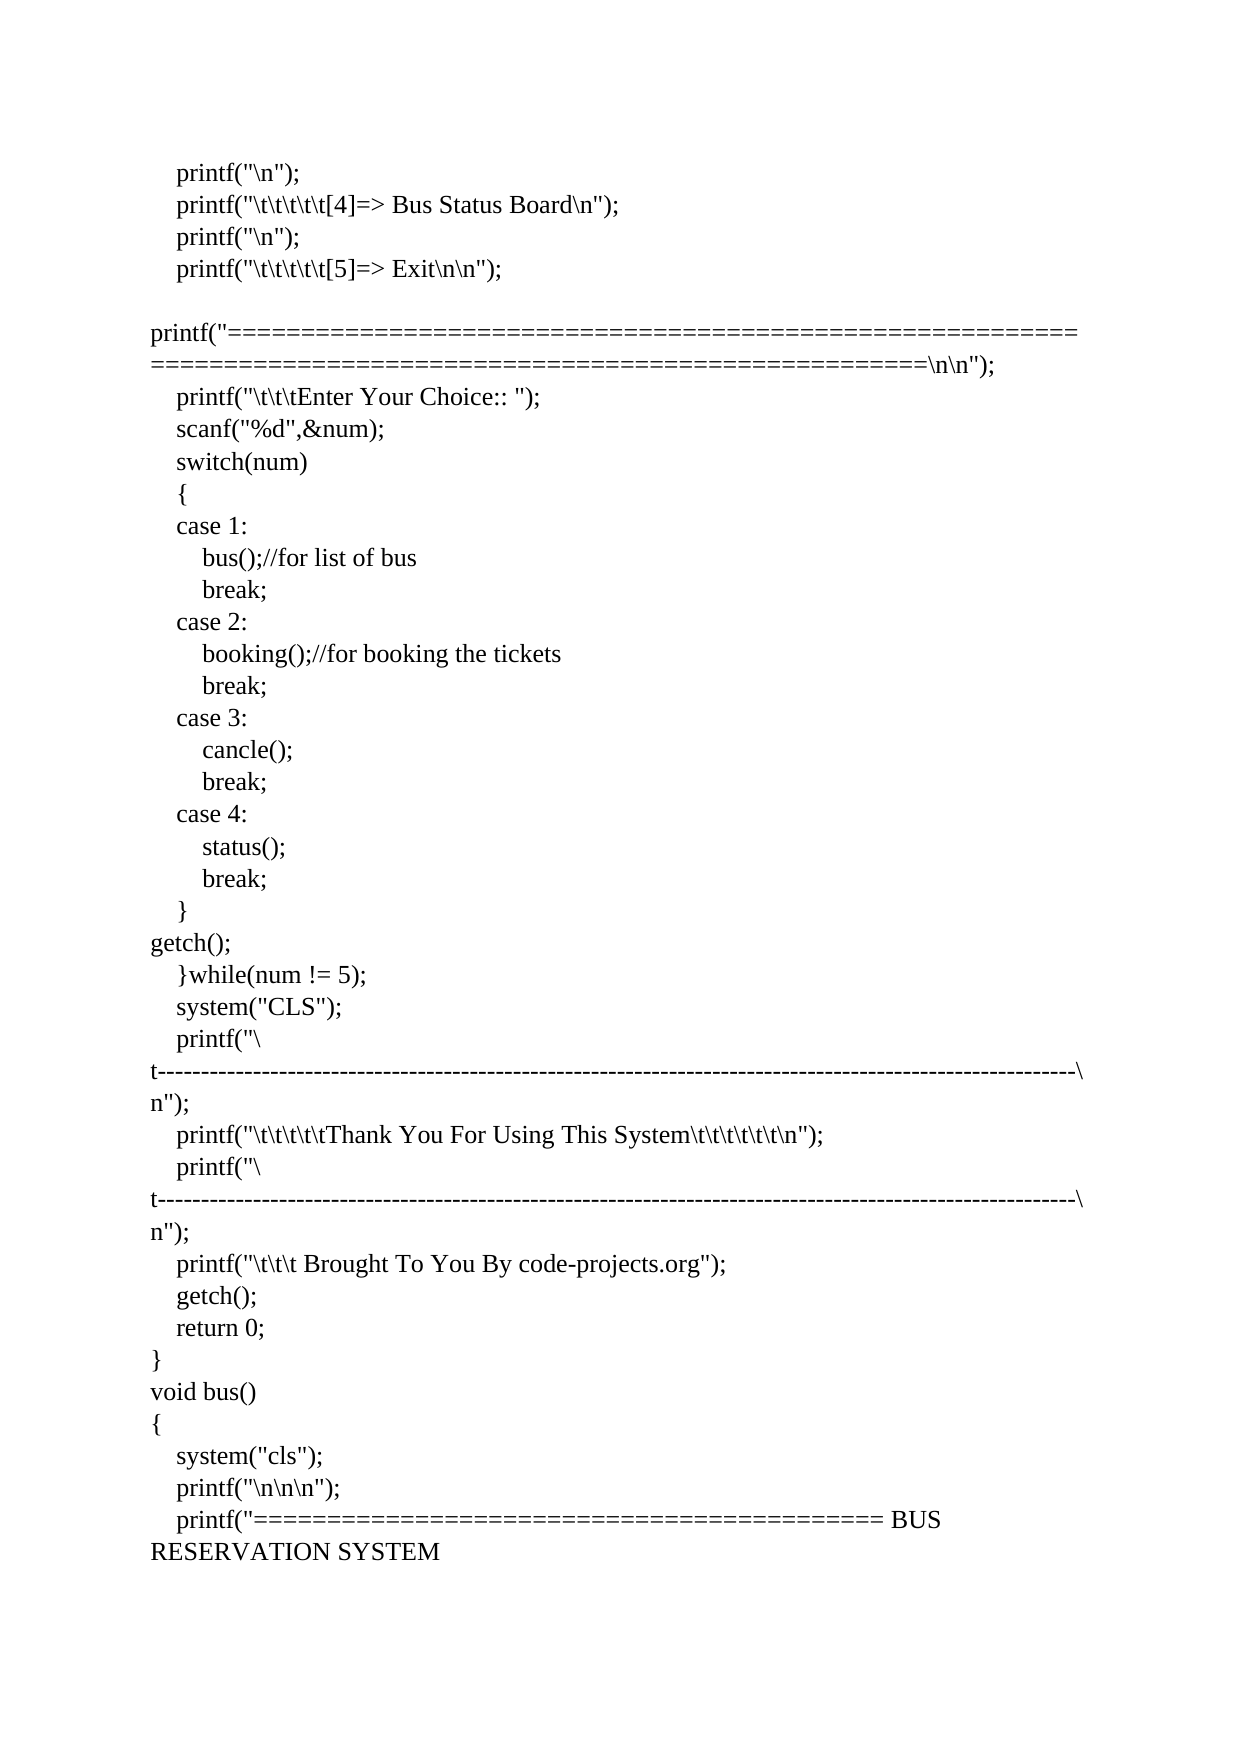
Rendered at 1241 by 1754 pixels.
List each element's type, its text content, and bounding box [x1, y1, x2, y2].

text printf("\n"); printf("\t\t\t\t\t[4]=> Bus Status Board\n"); printf("\n"); printf("\t\t\t\t\t[5]=> Exit\n\n"); printf("===============================================================================================================\n\n"); printf("\t\t\tEnter Your Choice:: "); scanf("%d",&num); switch(num) { case 1: bus();//for list of bus break; case 2: booking();//for booking the tickets break; case 3: cancle(); break; case 4: status(); break; } getch(); }while(num != 5); system("CLS"); printf("\t----------------------------------------------------------------------------------------------------------\n"); printf("\t\t\t\t\tThank You For Using This System\t\t\t\t\t\t\n"); printf("\t----------------------------------------------------------------------------------------------------------\n"); printf("\t\t\t Brought To You By code-projects.org"); getch(); return 0; } void bus() { system("cls"); printf("\n\n\n"); printf("=========================================== BUS RESERVATION SYSTEM [150, 157, 1092, 1566]
